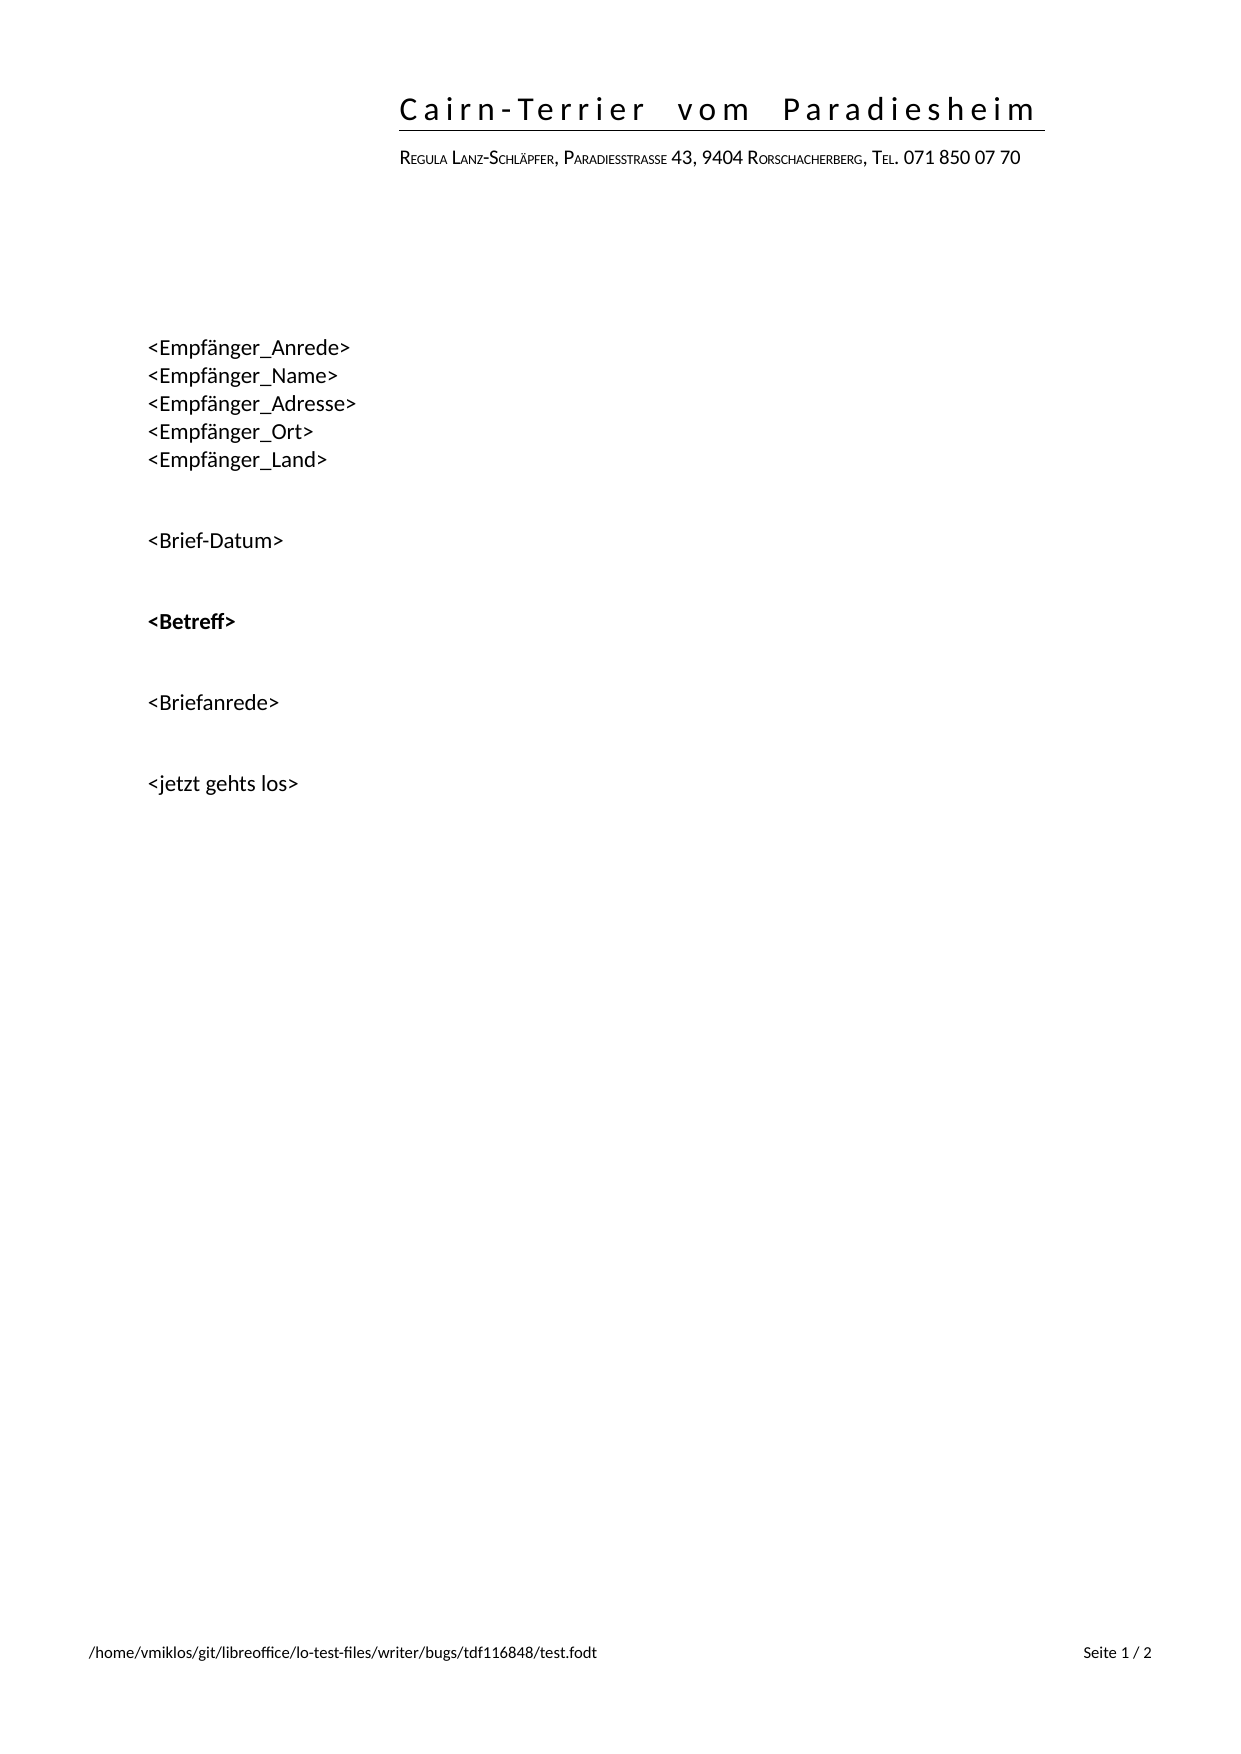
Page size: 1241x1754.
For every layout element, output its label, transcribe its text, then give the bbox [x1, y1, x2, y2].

text <Betreff> [148, 607, 1092, 635]
text <Briefanrede> [148, 688, 1092, 716]
text <Brief-Datum> [148, 526, 1092, 554]
text <jetzt gehts los> [148, 769, 1092, 797]
text <Empfänger_Anrede> <Empfänger_Name> <Empfänger_Adresse> <Empfänger_Ort> <Empfänger_Land> [148, 333, 1092, 473]
